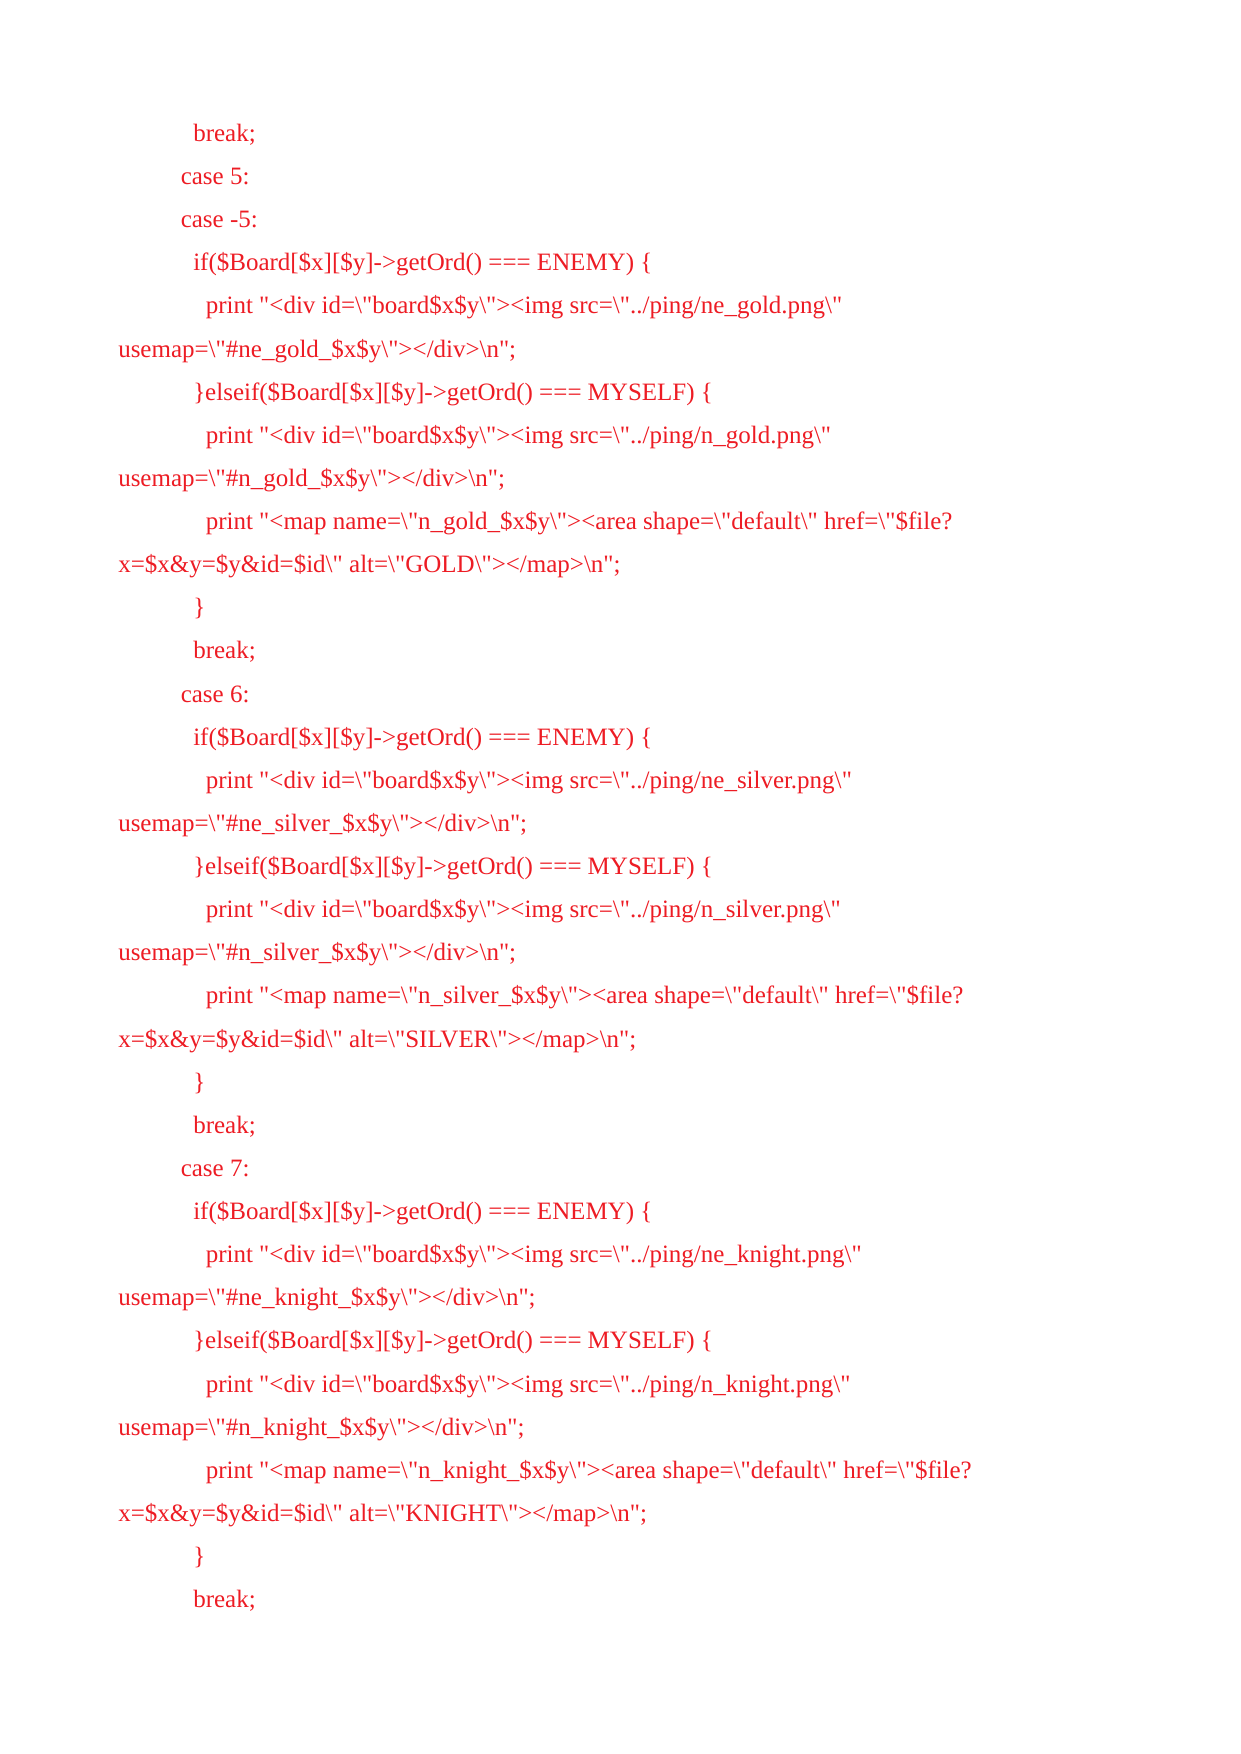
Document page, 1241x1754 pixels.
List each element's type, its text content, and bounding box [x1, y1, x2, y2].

text if($Board[$x][$y]->getOrd() === ENEMY) { [118, 247, 1122, 276]
text }elseif($Board[$x][$y]->getOrd() === MYSELF) { [118, 851, 1122, 880]
text } [118, 1067, 1122, 1096]
text case 6: [118, 679, 1122, 707]
text case 5: [118, 161, 1122, 190]
text print "<div id=\"board$x$y\"><img src=\"../ping/n_gold.png\" usemap=\"#n_gold_$x$y\"></div>\n"; [118, 420, 1122, 492]
text break; [118, 1110, 1122, 1139]
text if($Board[$x][$y]->getOrd() === ENEMY) { [118, 722, 1122, 751]
text print "<map name=\"n_gold_$x$y\"><area shape=\"default\" href=\"$file?x=$x&y=$y&id=$id\" alt=\"GOLD\"></map>\n"; [118, 506, 1122, 578]
text case 7: [118, 1153, 1122, 1182]
text } [118, 592, 1122, 621]
text print "<div id=\"board$x$y\"><img src=\"../ping/n_knight.png\" usemap=\"#n_knight_$x$y\"></div>\n"; [118, 1369, 1122, 1441]
text print "<div id=\"board$x$y\"><img src=\"../ping/ne_silver.png\" usemap=\"#ne_silver_$x$y\"></div>\n"; [118, 765, 1122, 837]
text print "<div id=\"board$x$y\"><img src=\"../ping/ne_knight.png\" usemap=\"#ne_knight_$x$y\"></div>\n"; [118, 1239, 1122, 1311]
text case -5: [118, 204, 1122, 233]
text break; [118, 118, 1122, 147]
text break; [118, 636, 1122, 664]
text print "<div id=\"board$x$y\"><img src=\"../ping/n_silver.png\" usemap=\"#n_silver_$x$y\"></div>\n"; [118, 894, 1122, 966]
text break; [118, 1584, 1122, 1613]
text print "<map name=\"n_knight_$x$y\"><area shape=\"default\" href=\"$file?x=$x&y=$y&id=$id\" alt=\"KNIGHT\"></map>\n"; [118, 1455, 1122, 1527]
text }elseif($Board[$x][$y]->getOrd() === MYSELF) { [118, 377, 1122, 406]
text if($Board[$x][$y]->getOrd() === ENEMY) { [118, 1196, 1122, 1225]
text print "<map name=\"n_silver_$x$y\"><area shape=\"default\" href=\"$file?x=$x&y=$y&id=$id\" alt=\"SILVER\"></map>\n"; [118, 981, 1122, 1052]
text }elseif($Board[$x][$y]->getOrd() === MYSELF) { [118, 1326, 1122, 1354]
text } [118, 1541, 1122, 1570]
text print "<div id=\"board$x$y\"><img src=\"../ping/ne_gold.png\" usemap=\"#ne_gold_$x$y\"></div>\n"; [118, 291, 1122, 362]
